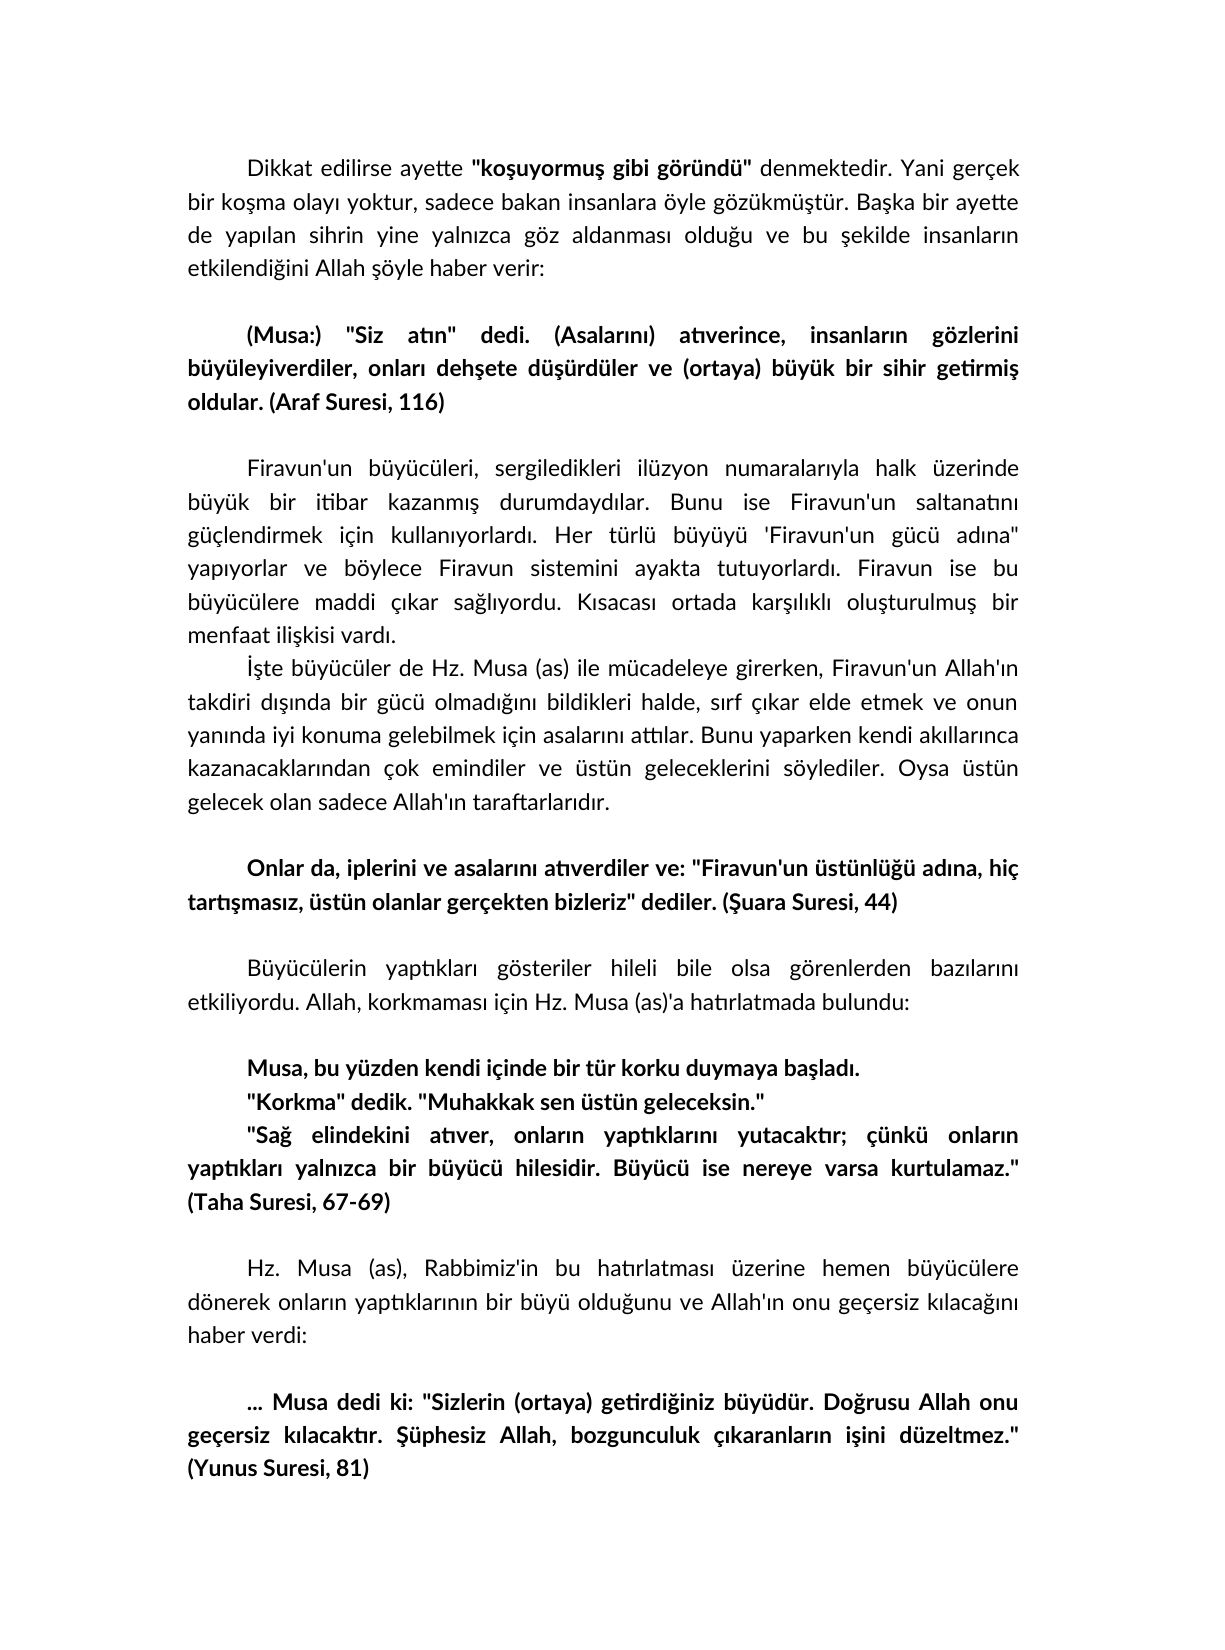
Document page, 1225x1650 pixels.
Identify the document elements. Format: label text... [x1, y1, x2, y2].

text (Musa:) "Siz atın" dedi. (Asalarını) atıverince, insanların gözlerini büyüleyiverdiler, onları dehşete düşürdüler ve (ortaya) büyük bir sihir getirmiş oldular. (Araf Suresi, 116) [187, 317, 1020, 417]
text "Korkma" dedik. "Muhakkak sen üstün geleceksin." [187, 1083, 1020, 1117]
text Onlar da, iplerini ve asalarını atıverdiler ve: "Firavun'un üstünlüğü adına, hiç tartışmasız, üstün olanlar gerçekten bizleriz" dediler. (Şuara Suresi, 44) [187, 850, 1020, 917]
text Musa, bu yüzden kendi içinde bir tür korku duymaya başladı. [187, 1050, 1020, 1083]
text "Sağ elindekini atıver, onların yaptıklarını yutacaktır; çünkü onların yaptıkları yalnızca bir büyücü hilesidir. Büyücü ise nereye varsa kurtulamaz." (Taha Suresi, 67-69) [187, 1117, 1020, 1217]
text Dikkat edilirse ayette "koşuyormuş gibi göründü" denmektedir. Yani gerçek bir koşma olayı yoktur, sadece bakan insanlara öyle gözükmüştür. Başka bir ayette de yapılan sihrin yine yalnızca göz aldanması olduğu ve bu şekilde insanların etkilendiğini Allah şöyle haber verir: [187, 150, 1020, 283]
text ... Musa dedi ki: "Sizlerin (ortaya) getirdiğiniz büyüdür. Doğrusu Allah onu geçersiz kılacaktır. Şüphesiz Allah, bozgunculuk çıkaranların işini düzeltmez." (Yunus Suresi, 81) [187, 1383, 1020, 1483]
text Firavun'un büyücüleri, sergiledikleri ilüzyon numaralarıyla halk üzerinde büyük bir itibar kazanmış durumdaydılar. Bunu ise Firavun'un saltanatını güçlendirmek için kullanıyorlardı. Her türlü büyüyü 'Firavun'un gücü adına" yapıyorlar ve böylece Firavun sistemini ayakta tutuyorlardı. Firavun ise bu büyücülere maddi çıkar sağlıyordu. Kısacası ortada karşılıklı oluşturulmuş bir menfaat ilişkisi vardı. [187, 450, 1020, 650]
text İşte büyücüler de Hz. Musa (as) ile mücadeleye girerken, Firavun'un Allah'ın takdiri dışında bir gücü olmadığını bildikleri halde, sırf çıkar elde etmek ve onun yanında iyi konuma gelebilmek için asalarını attılar. Bunu yaparken kendi akıllarınca kazanacaklarından çok emindiler ve üstün geleceklerini söylediler. Oysa üstün gelecek olan sadece Allah'ın taraftarlarıdır. [187, 650, 1020, 817]
text Büyücülerin yaptıkları gösteriler hileli bile olsa görenlerden bazılarını etkiliyordu. Allah, korkmaması için Hz. Musa (as)'a hatırlatmada bulundu: [187, 950, 1020, 1017]
text Hz. Musa (as), Rabbimiz'in bu hatırlatması üzerine hemen büyücülere dönerek onların yaptıklarının bir büyü olduğunu ve Allah'ın onu geçersiz kılacağını haber verdi: [187, 1250, 1020, 1350]
